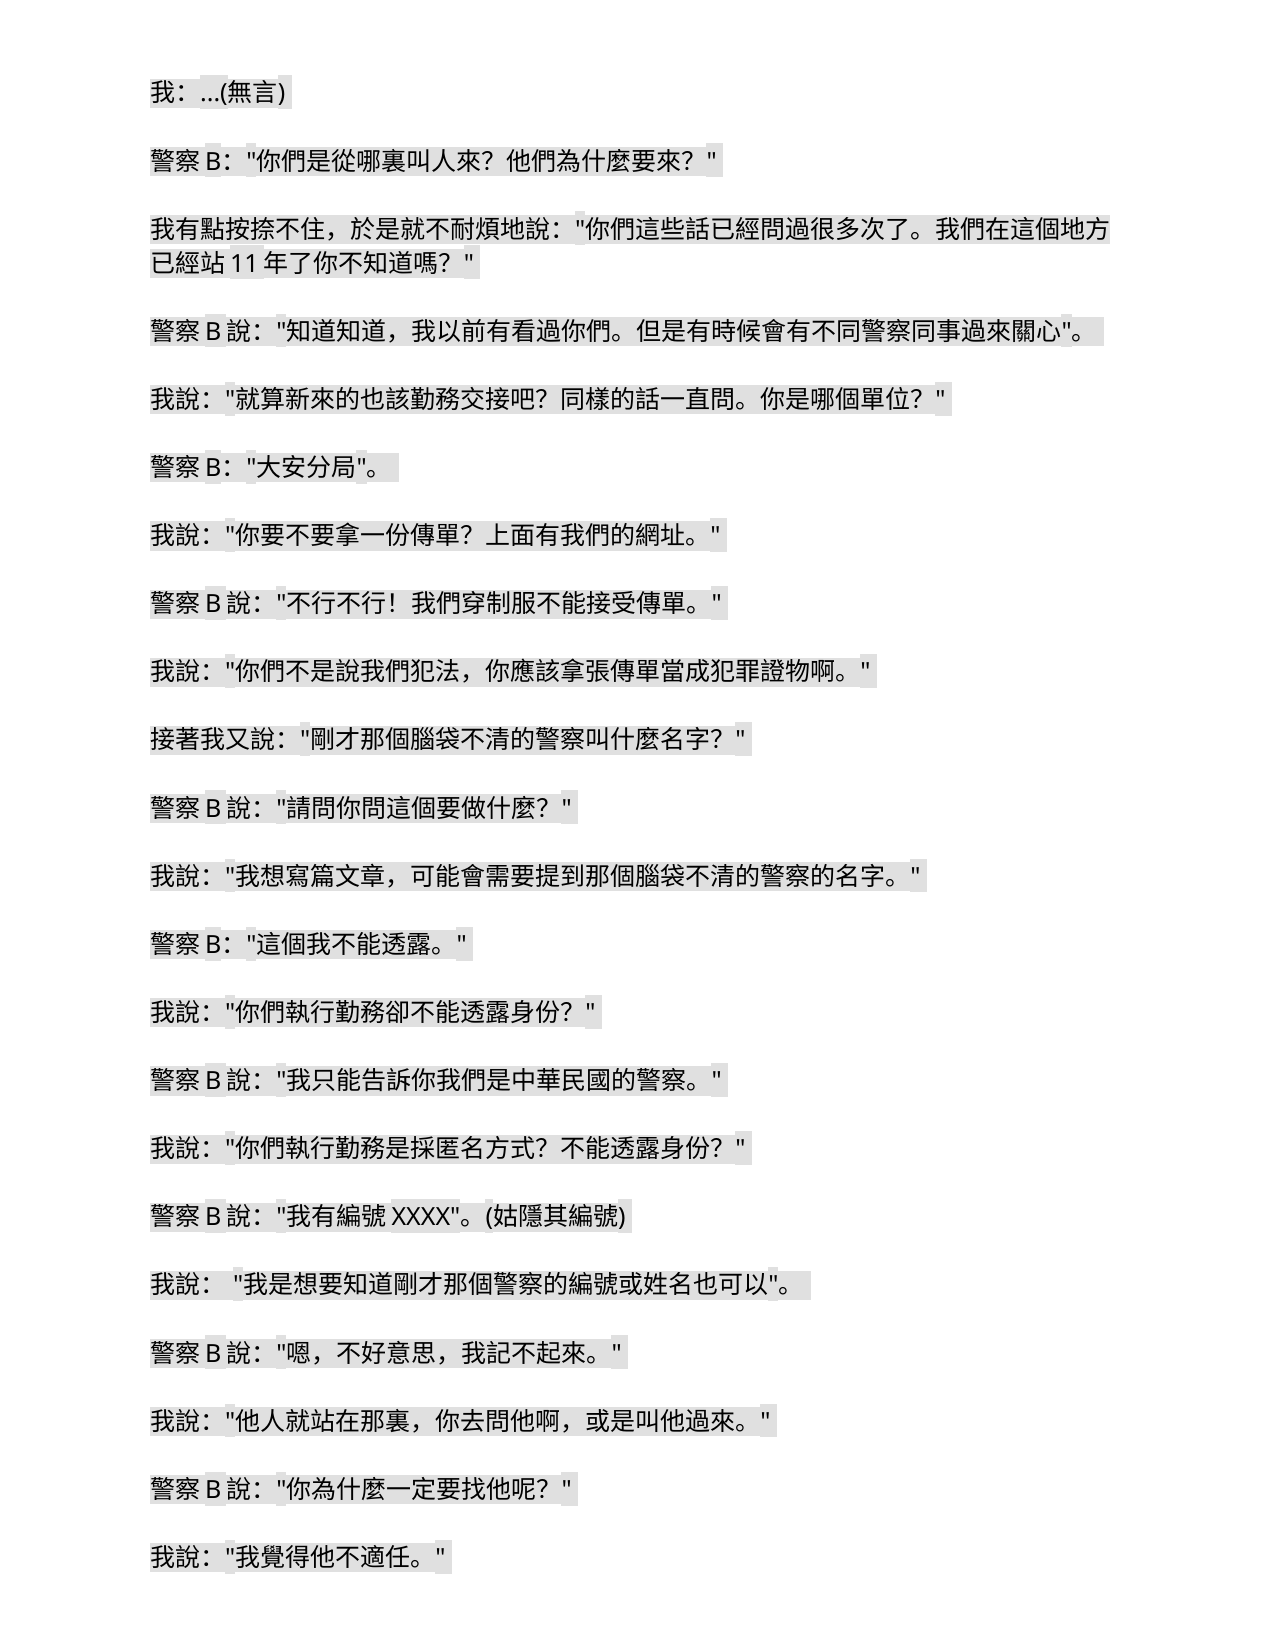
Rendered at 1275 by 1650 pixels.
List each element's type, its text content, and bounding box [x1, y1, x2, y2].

text 統獨公投靜站花絮 陳真 2018. 09. 0.8. 今天靜站，一開始只有我和阿忠，但我注意到警察早已來到現場。 不久之後，力民也來了。兩位大安分局的警察見狀立即快步上前，來到我前面。 兩人都很年輕，二十多歲。其中一個大聲叫囂說： "有沒有申請？" 我說："申請什麼？" 警察A："你不知道兩個人以上聚在一起 (舉牌子) 是違法的嗎？你們現在已經三個人了。" 我說："那你應該馬上逮捕我們啊。" 警察 A 愣了一下，繼續大聲叫囂："我為什麼要逮捕你們？我把你們驅離就行！" 我說："好啊，請你趕快把我們驅離"。 警察 A 頓時語塞，但依舊表面上張牙舞爪，氣沖沖回答說："好！" 然後就跑到一邊打無線電對講機，裝出一副好像在討救兵準備前來驅離似的。 接著，另一位警察 B 也走過來。問我說："你們是哪來的？" 我：...(無言) 接著懷軒也來了。警察B 看到就說："原本只有三個，現在又多一個。怎麼會這樣？你們到底有多少人要來？" 我說："不知道，一般都沒幾個人來。" 警察B說："你們希望幾個人來？" 真是很奇怪的問題。我就回答說："隨便，越多越好吧。" 警察B又問："差不多會有幾個人來？" 我說："很少超過8個。" 警察 B 一聽，可能都快笑出來了，嘴裏覆誦著："8個？" 我說："對，平常頂多就差不多8個。" 警察B問："這裏有事誰負責？你負責嗎？" 我說："對，我負責。" 警察B："你是去哪裏找人來？" 我：...(無言) 警察B："你們是從哪裏叫人來？他們為什麼要來？" 我有點按捺不住，於是就不耐煩地說："你們這些話已經問過很多次了。我們在這個地方已經站11年了你不知道嗎？" 警察B說："知道知道，我以前有看過你們。但是有時候會有不同警察同事過來關心"。 我說："就算新來的也該勤務交接吧？同樣的話一直問。你是哪個單位？" 警察B："大安分局"。 我說："你要不要拿一份傳單？上面有我們的網址。" 警察B說："不行不行！我們穿制服不能接受傳單。" 我說："你們不是說我們犯法，你應該拿張傳單當成犯罪證物啊。" 接著我又說："剛才那個腦袋不清的警察叫什麼名字？" 警察B說："請問你問這個要做什麼？" 我說："我想寫篇文章，可能會需要提到那個腦袋不清的警察的名字。" 警察B："這個我不能透露。" 我說："你們執行勤務卻不能透露身份？" 警察B說："我只能告訴你我們是中華民國的警察。" 我說："你們執行勤務是採匿名方式？不能透露身份？" 警察B說："我有編號XXXX"。(姑隱其編號) 我說： "我是想要知道剛才那個警察的編號或姓名也可以"。 警察B說："嗯，不好意思，我記不起來。" 我說："他人就站在那裏，你去問他啊，或是叫他過來。" 警察B說："你為什麼一定要找他呢？" 我說："我覺得他不適任。" 警察B："對不起啦，我替他向您道歉，他態度不好。" 我說："不只是態度問題。他說我們違法，那你們警察應該先舉牌警告三次才能逮捕或驅離你不知道嗎？" 警察B說："對對對，那位警察比較年輕不懂事。" 我說："連這個也不懂，這樣怎麼當警察？" 警察B說："對不起啦，我替他再次向您道歉。他比較年輕。" 我說："我看你比較年輕，我是說外表啦"。 警察B說："我比他早一期啦。對不起，我替他向您道歉。我們是怕有台獨人士來找你們的麻煩，所以來關心一下。" 我說："要道歉應該是叫他過來自己道歉，怎麼是學長替他道歉？" 警察B趕緊岔開話題說："你們怎麼不去人潮多一點的地方站？例如像火車站、中正紀念堂，那裏人很多。" 我原本想說："你們一方面說我們犯罪，一方面卻又鼓勵我們去人潮多一點的地方犯罪？這不就是唆使犯罪嗎？" 但我想，跟警察耍嘴皮也沒什麼意思，於是就不再說話了。 後來，又來了另一個警察C，慌慌張張在附近走動。 最後，警察B來跟我道別說："天氣很熱，要記得多喝水哦。還有，如果有台獨的人來找麻煩，你們不要跟他們起衝突哦。"。 我說："我們會盡量保護自己，不會跟人起衝突"。說完我微微鞠了個躬，跟警察B說再見。 [150, 75, 1125, 1574]
